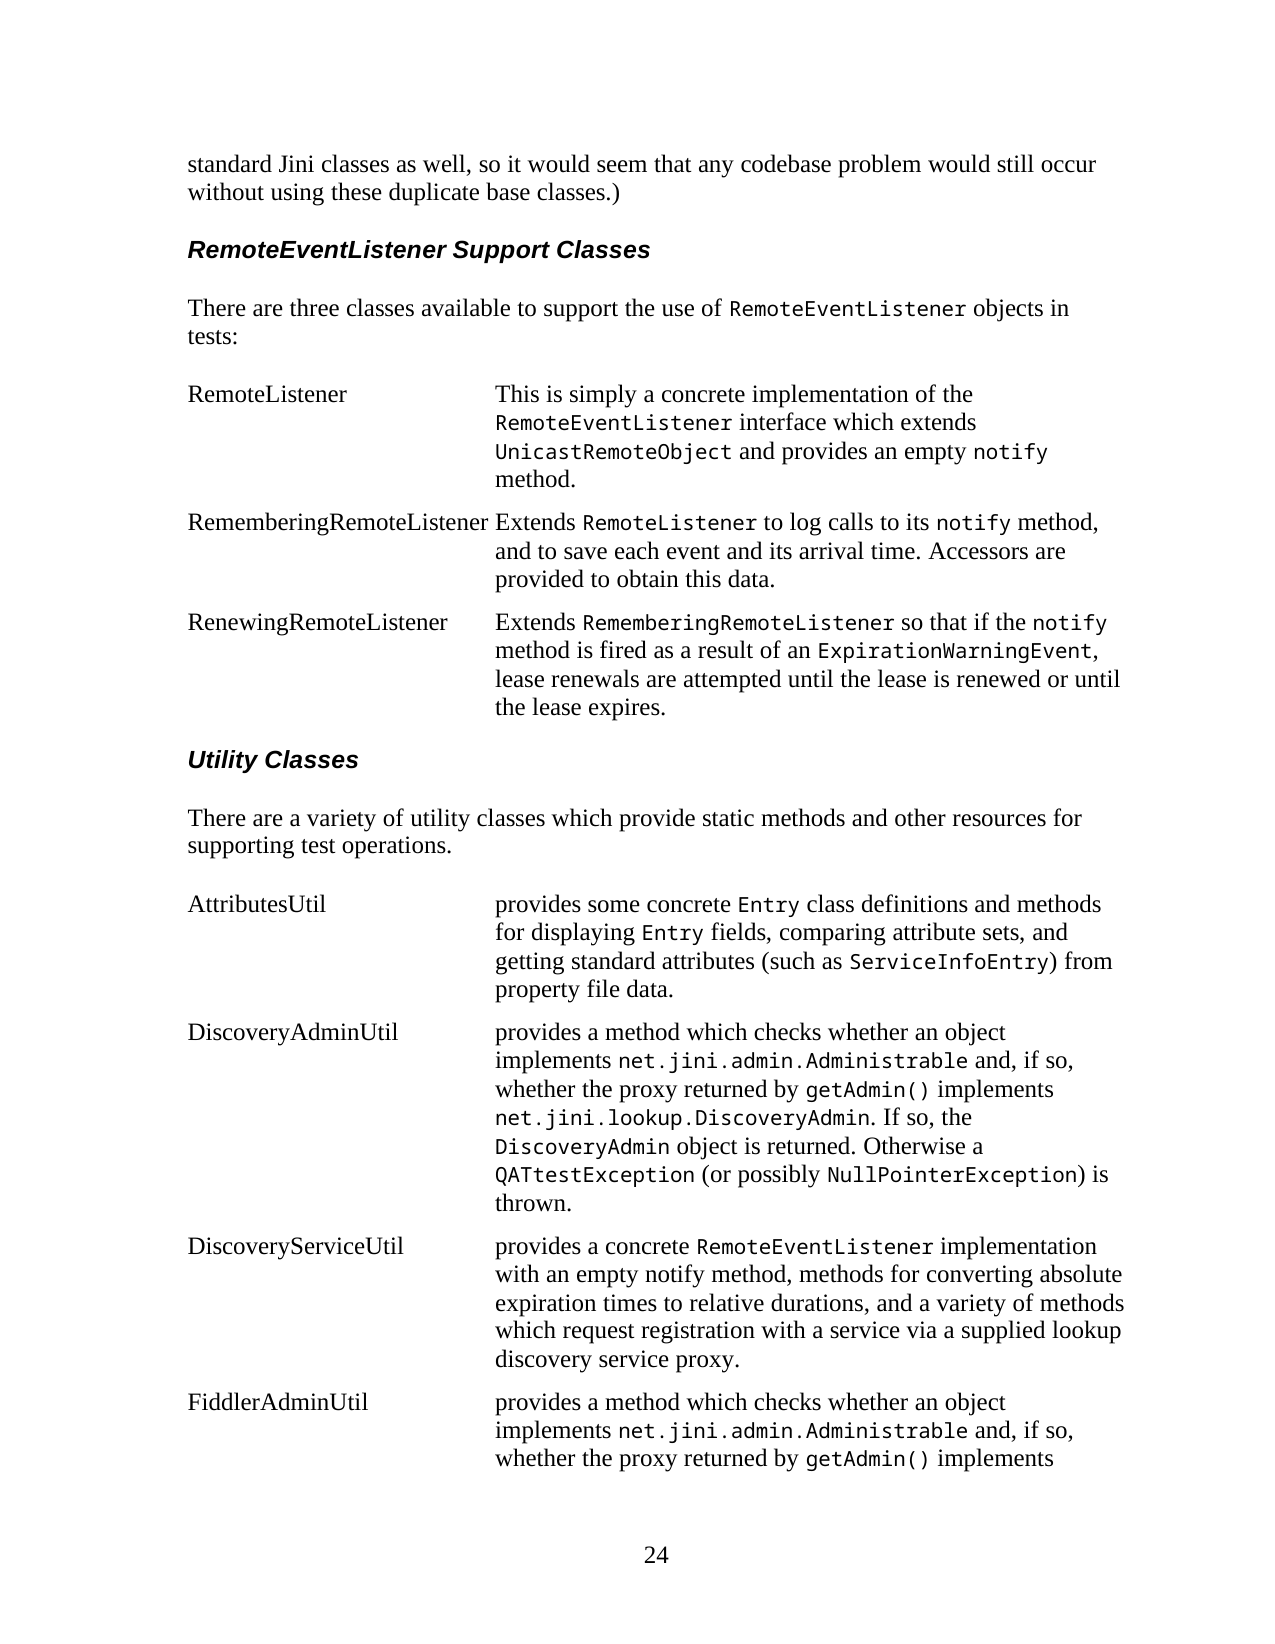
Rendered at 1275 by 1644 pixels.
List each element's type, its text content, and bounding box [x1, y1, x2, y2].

text AttributesUtil provides some concrete Entry class definitions and methods for displaying Entry fields, comparing attribute sets, and getting standard attributes (such as ServiceInfoEntry) from property file data. [187, 889, 1125, 1003]
subtitle Utility Classes [187, 746, 1125, 774]
text RememberingRemoteListener Extends RemoteListener to log calls to its notify method, and to save each event and its arrival time. Accessors are provided to obtain this data. [187, 508, 1125, 593]
text FiddlerAdminUtil provides a method which checks whether an object implements net.jini.admin.Administrable and, if so, whether the proxy returned by getAdmin() implements [187, 1387, 1125, 1473]
text There are three classes available to support the use of RemoteEventListener objects in tests: [187, 293, 1125, 350]
text DiscoveryAdminUtil provides a method which checks whether an object implements net.jini.admin.Administrable and, if so, whether the proxy returned by getAdmin() implements net.jini.lookup.DiscoveryAdmin. If so, the DiscoveryAdmin object is returned. Otherwise a QATtestException (or possibly NullPointerException) is thrown. [187, 1018, 1125, 1217]
text RemoteListener This is simply a concrete implementation of the RemoteEventListener interface which extends UnicastRemoteObject and provides an empty notify method. [187, 380, 1125, 493]
subtitle RemoteEventListener Support Classes [187, 236, 1125, 264]
text There are a variety of utility classes which provide static methods and other resources for supporting test operations. [187, 803, 1125, 859]
text RenewingRemoteListener Extends RememberingRemoteListener so that if the notify method is fired as a result of an ExpirationWarningEvent, lease renewals are attempted until the lease is renewed or until the lease expires. [187, 608, 1125, 721]
text DiscoveryServiceUtil provides a concrete RemoteEventListener implementation with an empty notify method, methods for converting absolute expiration times to relative durations, and a variety of methods which request registration with a service via a supplied lookup discovery service proxy. [187, 1232, 1125, 1372]
text standard Jini classes as well, so it would seem that any codebase problem would still occur without using these duplicate base classes.) [187, 150, 1125, 206]
